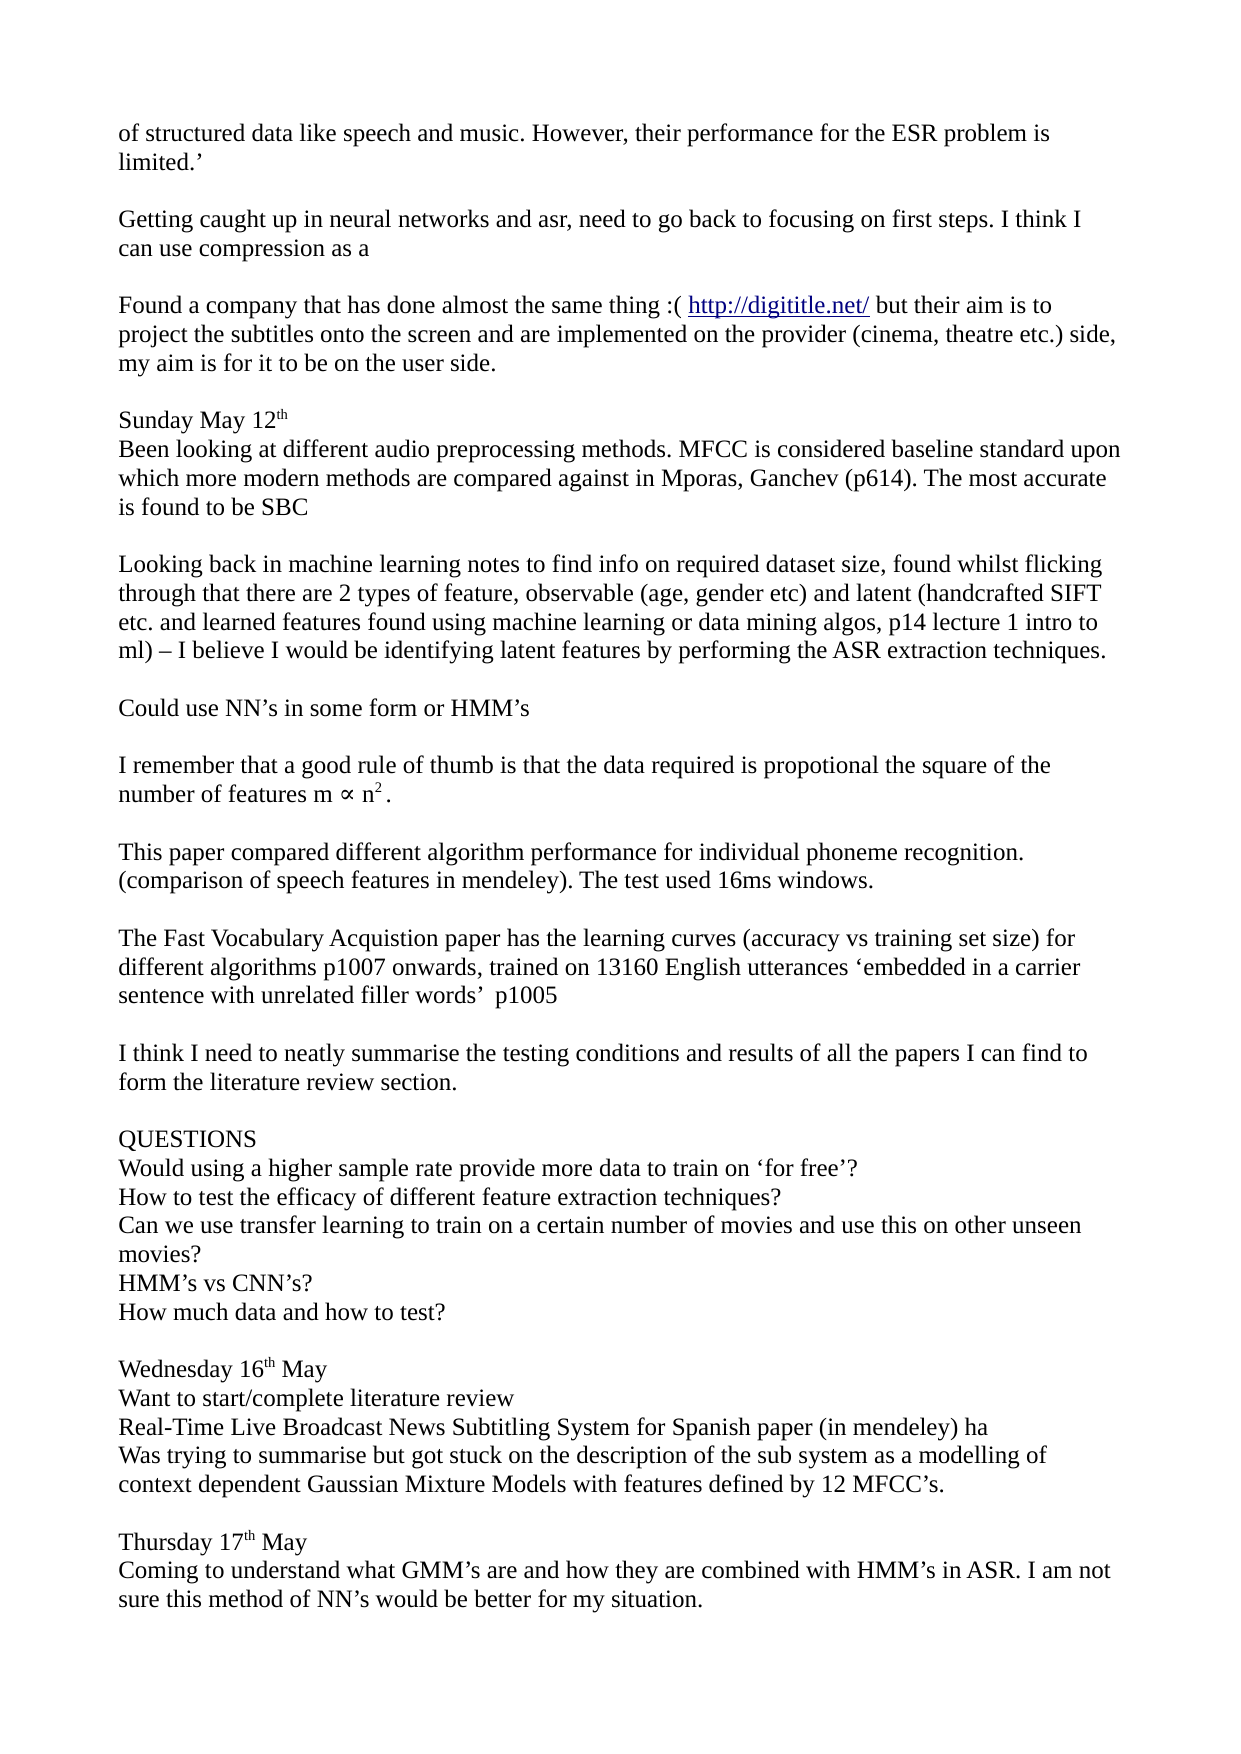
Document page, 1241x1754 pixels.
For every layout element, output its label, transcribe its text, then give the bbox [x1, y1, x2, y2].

text Coming to understand what GMM’s are and how they are combined with HMM’s in ASR. I am not sure this method of NN’s would be better for my situation. [118, 1556, 1122, 1613]
text Getting caught up in neural networks and asr, need to go back to focusing on first steps. I think I can use compression as a [118, 204, 1122, 262]
text QUESTIONS [118, 1124, 1122, 1153]
text Wednesday 16th May [118, 1354, 1122, 1383]
text Looking back in machine learning notes to find info on required dataset size, found whilst flicking through that there are 2 types of feature, observable (age, gender etc) and latent (handcrafted SIFT etc. and learned features found using machine learning or data mining algos, p14 lecture 1 intro to ml) – I believe I would be identifying latent features by performing the ASR extraction techniques. [118, 549, 1122, 664]
text This paper compared different algorithm performance for individual phoneme recognition. (comparison of speech features in mendeley). The test used 16ms windows. [118, 837, 1122, 894]
text of structured data like speech and music. However, their performance for the ESR problem is limited.’ [118, 118, 1122, 176]
text How much data and how to test? [118, 1297, 1122, 1326]
text The Fast Vocabulary Acquistion paper has the learning curves (accuracy vs training set size) for different algorithms p1007 onwards, trained on 13160 English utterances ‘embedded in a carrier sentence with unrelated filler words’ p1005 [118, 923, 1122, 1009]
text Thursday 17th May [118, 1527, 1122, 1556]
text Sunday May 12th [118, 406, 1122, 434]
text Can we use transfer learning to train on a certain number of movies and use this on other unseen movies? [118, 1211, 1122, 1268]
text I remember that a good rule of thumb is that the data required is propotional the square of the number of features m ∝ n2 . [118, 751, 1122, 808]
text HMM’s vs CNN’s? [118, 1268, 1122, 1297]
text Been looking at different audio preprocessing methods. MFCC is considered baseline standard upon which more modern methods are compared against in Mporas, Ganchev (p614). The most accurate is found to be SBC [118, 434, 1122, 521]
text Real-Time Live Broadcast News Subtitling System for Spanish paper (in mendeley) ha [118, 1412, 1122, 1441]
text I think I need to neatly summarise the testing conditions and results of all the papers I can find to form the literature review section. [118, 1038, 1122, 1096]
text Was trying to summarise but got stuck on the description of the sub system as a modelling of context dependent Gaussian Mixture Models with features defined by 12 MFCC’s. [118, 1441, 1122, 1498]
text How to test the efficacy of different feature extraction techniques? [118, 1182, 1122, 1211]
text Would using a higher sample rate provide more data to train on ‘for free’? [118, 1153, 1122, 1182]
text Could use NN’s in some form or HMM’s [118, 693, 1122, 722]
text Want to start/complete literature review [118, 1383, 1122, 1412]
text Found a company that has done almost the same thing :( http://digititle.net/ but their aim is to project the subtitles onto the screen and are implemented on the provider (cinema, theatre etc.) side, my aim is for it to be on the user side. [118, 291, 1122, 377]
